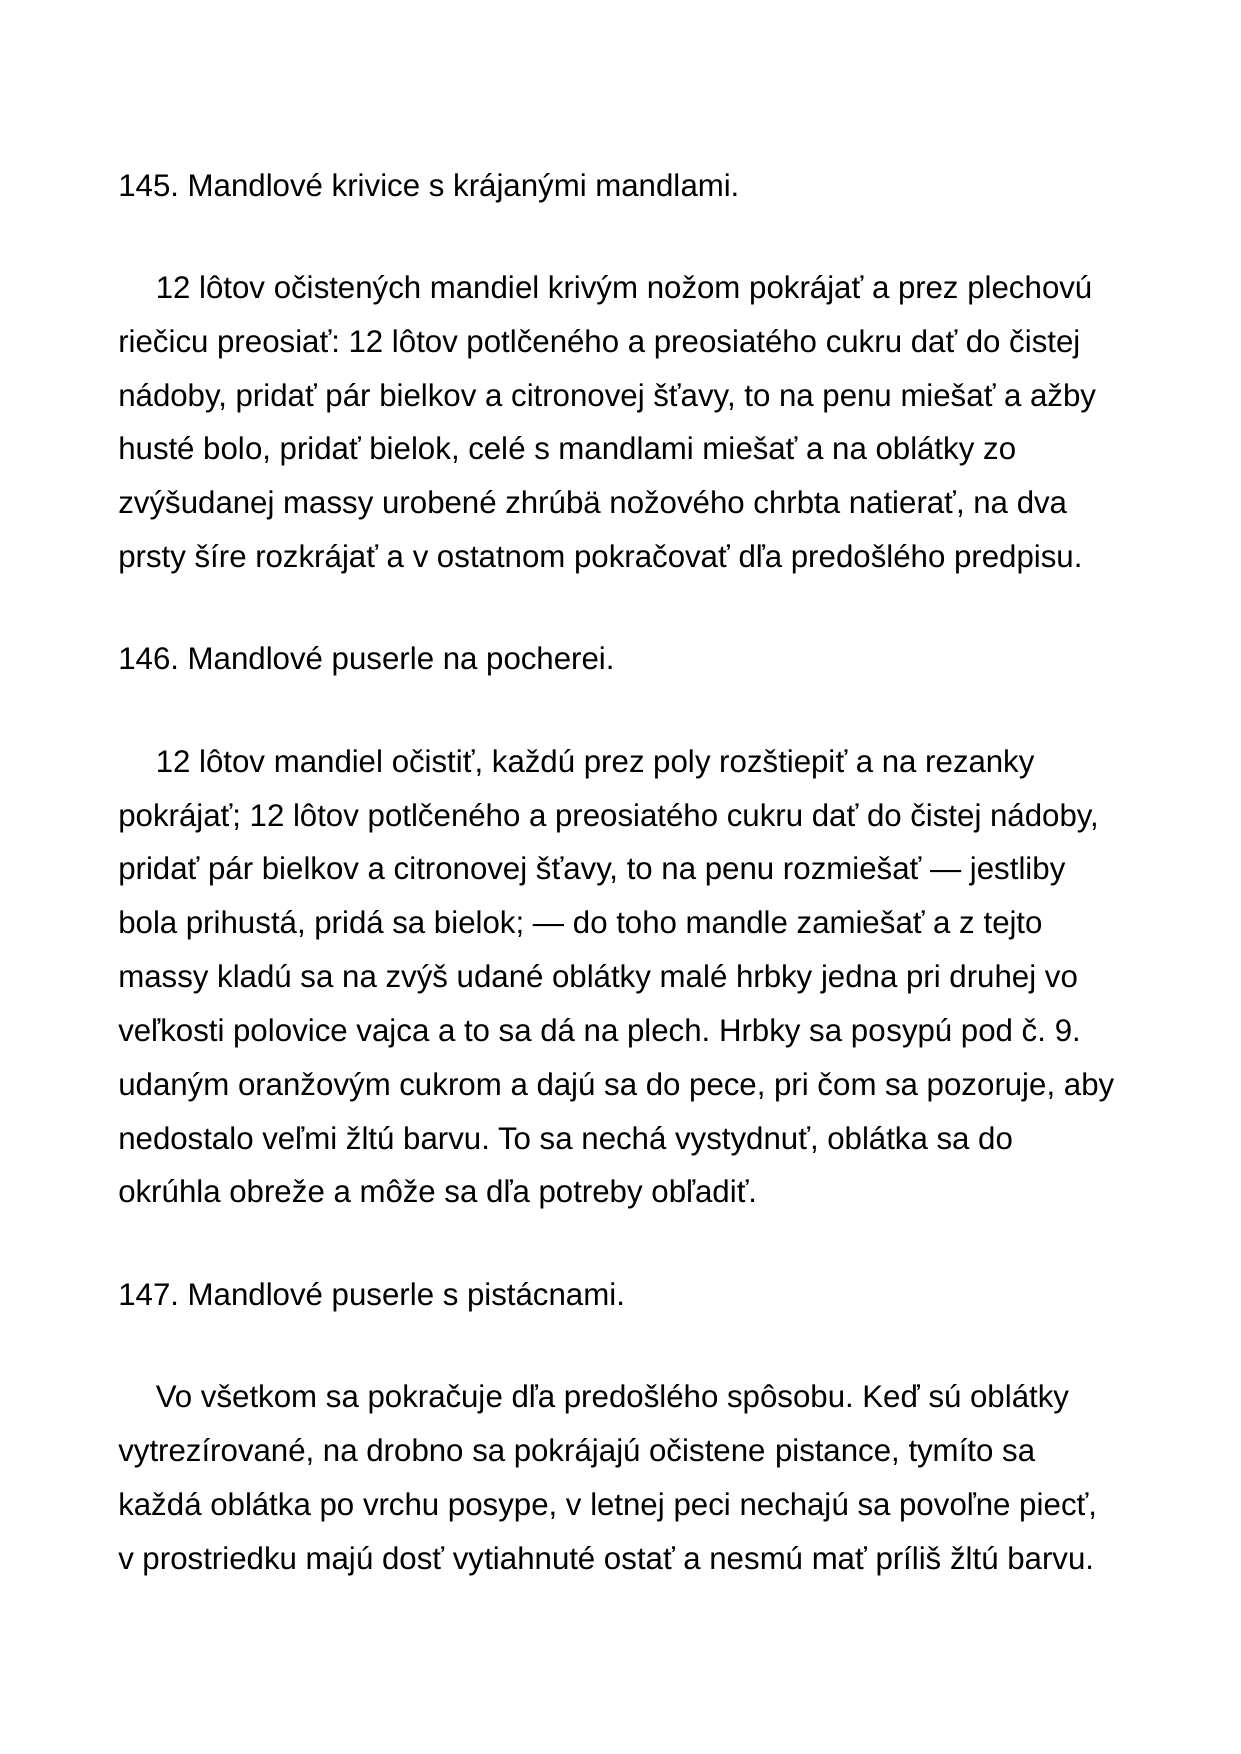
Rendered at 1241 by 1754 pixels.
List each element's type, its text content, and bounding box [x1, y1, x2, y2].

text 145. Mandlové krivice s krájanými mandlami. [118, 167, 1122, 202]
text 12 lôtov mandiel očistiť, každú prez poly rozštiepiť a na rezanky pokrájať; 12 lôtov potlčeného a preosiatého cukru dať do čistej nádoby, pridať pár bielkov a citronovej šťavy, to na penu rozmiešať — jestliby bola prihustá, pridá sa bielok; — do toho mandle zamiešať a z tejto massy kladú sa na zvýš udané oblátky malé hrbky jedna pri druhej vo veľkosti polovice vajca a to sa dá na plech. Hrbky sa po­sypú pod č. 9. udaným oranžovým cukrom a dajú sa do pece, pri čom sa pozoruje, aby nedostalo veľmi žltú barvu. To sa nechá vystydnuť, oblátka sa do okrúhla obreže a môže sa dľa potreby obľadiť. [118, 743, 1122, 1209]
text 147. Mandlové puserle s pistácnami. [118, 1276, 1122, 1312]
text Vo všetkom sa pokračuje dľa predošlého spôsobu. Keď sú oblátky vytrezírované, na drobno sa pokrájajú očistene pistance, tymíto sa každá oblátka po vrchu posype, v letnej peci nechajú sa povoľne piecť, v prostriedku majú dosť vy­tiahnuté ostať a nesmú mať príliš žltú barvu. [118, 1378, 1122, 1576]
text 12 lôtov očistených mandiel krivým nožom pokrájať a prez plechovú riečicu preosiať: 12 lôtov potlčeného a preosiatého cukru dať do čistej nádoby, pridať pár bielkov a citronovej šťavy, to na penu miešať a ažby husté bolo, pridať bielok, celé s mandlami miešať a na oblátky zo zvýšudanej massy urobené zhrúbä nožového chrbta natierať, na dva prsty šíre rozkrájať a v ostatnom pokračovať dľa predošlého predpisu. [118, 269, 1122, 574]
text 146. Mandlové puserle na pocherei. [118, 640, 1122, 676]
